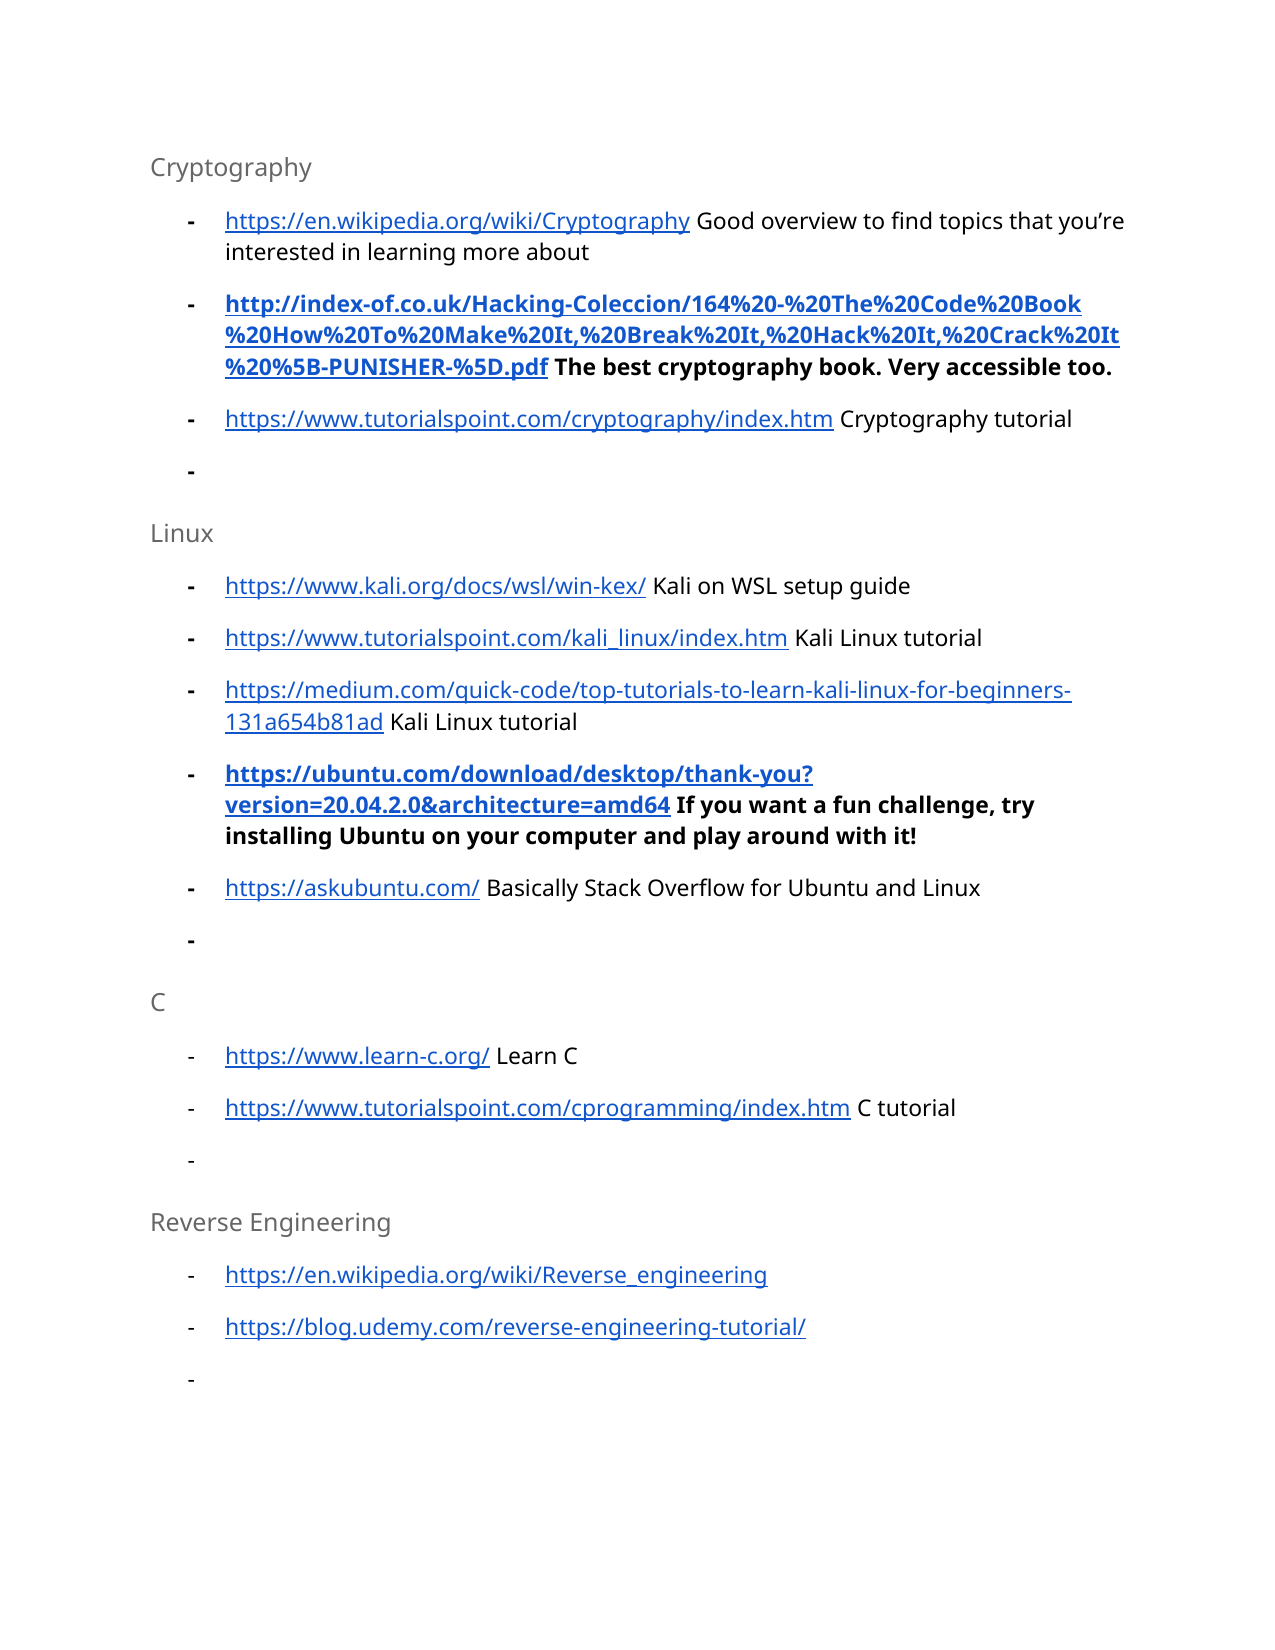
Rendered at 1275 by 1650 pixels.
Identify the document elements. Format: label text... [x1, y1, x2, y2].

list https://blog.udemy.com/reverse-engineering-tutorial/ [187, 1311, 1125, 1342]
list https://www.learn-c.org/ Learn C [187, 1040, 1125, 1071]
list https://askubuntu.com/ Basically Stack Overflow for Ubuntu and Linux [187, 872, 1125, 903]
subtitle C [150, 985, 1125, 1019]
list https://en.wikipedia.org/wiki/Reverse_engineering [187, 1259, 1125, 1290]
subtitle Linux [150, 515, 1125, 549]
list https://www.tutorialspoint.com/cryptography/index.htm Cryptography tutorial [187, 403, 1125, 434]
list https://medium.com/quick-code/top-tutorials-to-learn-kali-linux-for-beginners-131a654b81ad Kali Linux tutorial [187, 674, 1125, 737]
list https://en.wikipedia.org/wiki/Cryptography Good overview to find topics that you’re interested in learning more about [187, 205, 1125, 267]
list https://www.tutorialspoint.com/kali_linux/index.htm Kali Linux tutorial [187, 622, 1125, 653]
list https://www.tutorialspoint.com/cprogramming/index.htm C tutorial [187, 1092, 1125, 1123]
list http://index-of.co.uk/Hacking-Coleccion/164%20-%20The%20Code%20Book%20How%20To%20Make%20It,%20Break%20It,%20Hack%20It,%20Crack%20It%20%5B-PUNISHER-%5D.pdf The best cryptography book. Very accessible too. [187, 288, 1125, 382]
list https://ubuntu.com/download/desktop/thank-you?version=20.04.2.0&architecture=amd64 If you want a fun challenge, try installing Ubuntu on your computer and play around with it! [187, 758, 1125, 851]
subtitle Cryptography [150, 150, 1125, 184]
list https://www.kali.org/docs/wsl/win-kex/ Kali on WSL setup guide [187, 570, 1125, 601]
subtitle Reverse Engineering [150, 1204, 1125, 1238]
